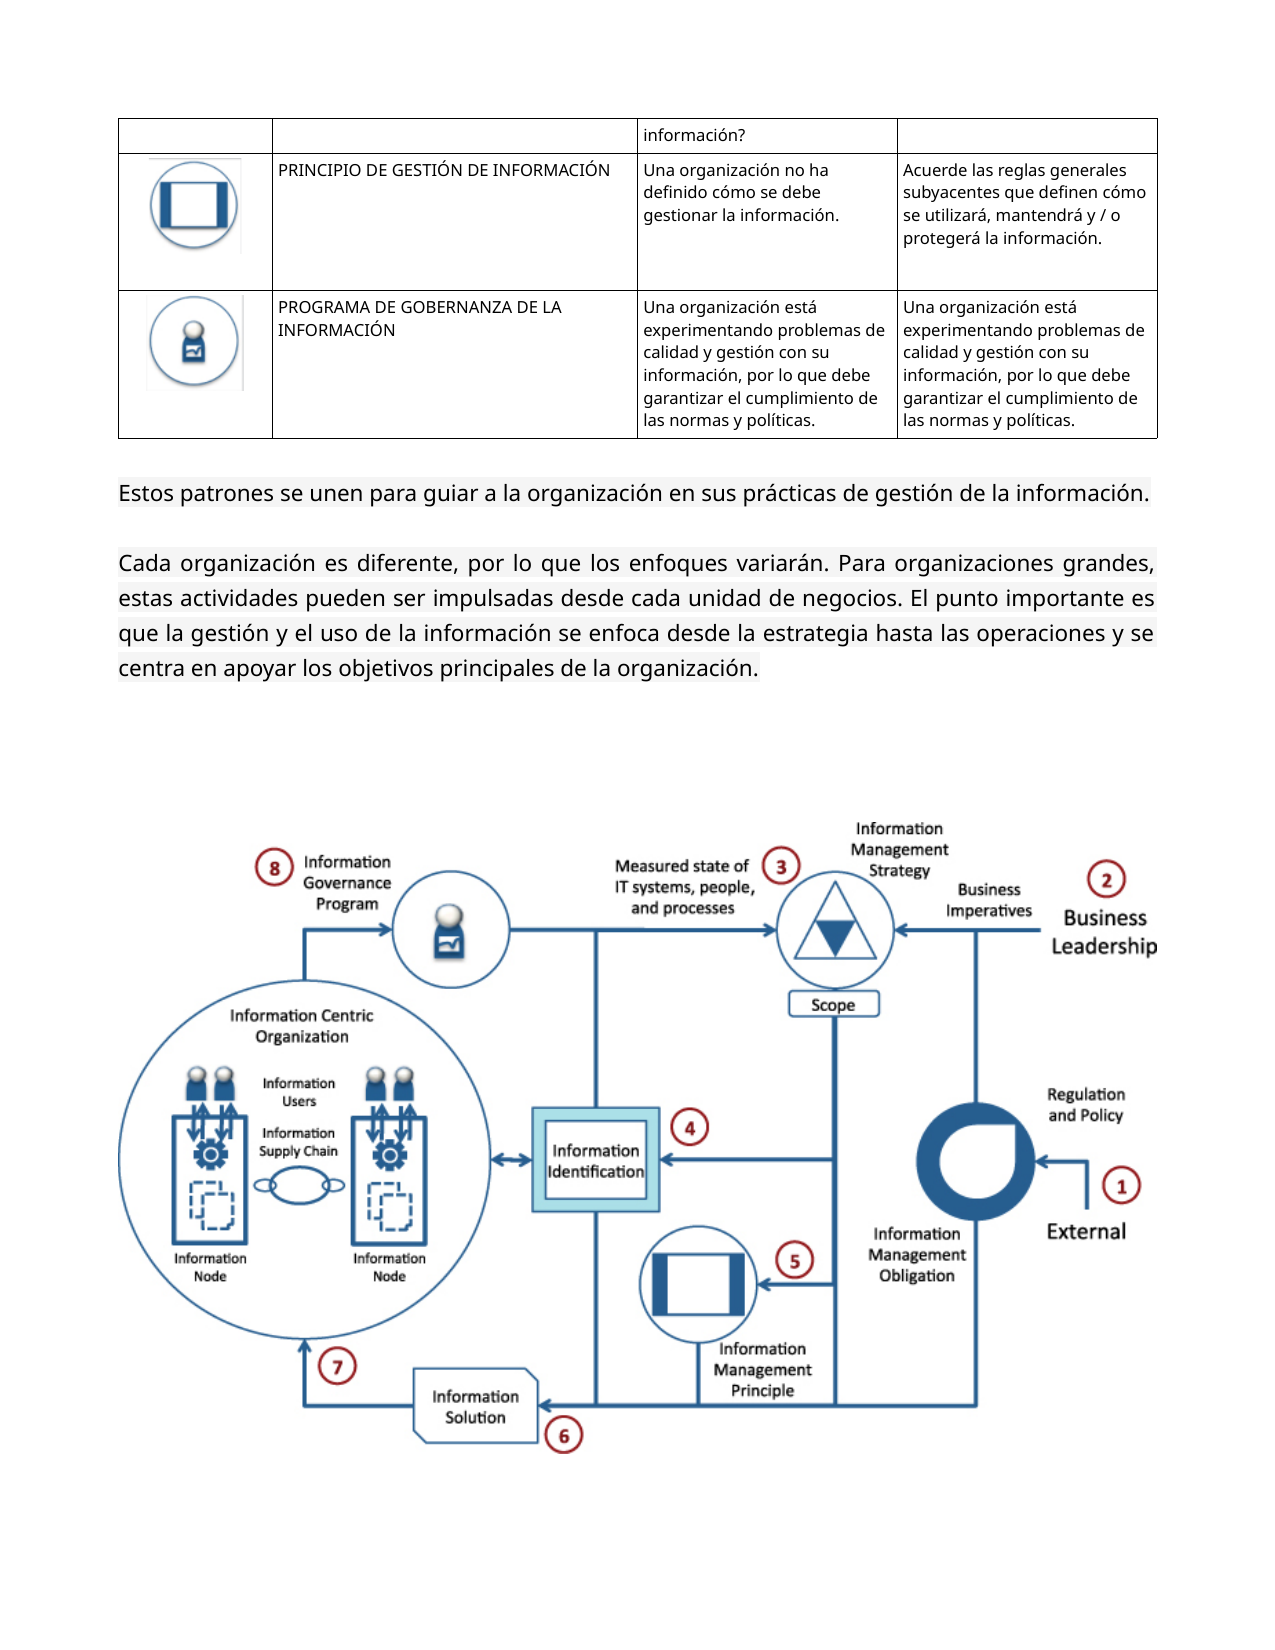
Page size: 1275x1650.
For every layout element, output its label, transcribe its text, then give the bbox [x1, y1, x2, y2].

text Cada organización es diferente, por lo que los enfoques variarán. Para organizaciones grandes, estas actividades pueden ser impulsadas desde cada unidad de negocios. El punto importante es que la gestión y el uso de la información se enfoca desde la estrategia hasta las operaciones y se centra en apoyar los objetivos principales de la organización. [118, 542, 1157, 682]
table_cell [898, 119, 1157, 152]
text Estos patrones se unen para guiar a la organización en sus prácticas de gestión de la información. [118, 472, 1157, 507]
picture [146, 295, 244, 391]
table_cell Una organización está experimentando problemas de calidad y gestión con su información, por lo que debe garantizar el cumplimiento de las normas y políticas. [898, 291, 1157, 437]
table_cell PROGRAMA DE GOBERNANZA DE LA INFORMACIÓN [273, 291, 637, 437]
table_cell [119, 119, 272, 152]
table_cell [119, 154, 272, 289]
table_cell Una organización no ha definido cómo se debe gestionar la información. [638, 154, 897, 289]
table_cell Acuerde las reglas generales subyacentes que definen cómo se utilizará, mantendrá y / o protegerá la información. [898, 154, 1157, 289]
table_cell [273, 119, 637, 152]
table_cell información? [638, 119, 897, 152]
picture [148, 158, 242, 254]
table_cell [119, 291, 272, 437]
table_cell Una organización está experimentando problemas de calidad y gestión con su información, por lo que debe garantizar el cumplimiento de las normas y políticas. [638, 291, 897, 437]
table_cell PRINCIPIO DE GESTIÓN DE INFORMACIÓN [273, 154, 637, 289]
picture [118, 822, 1157, 1454]
